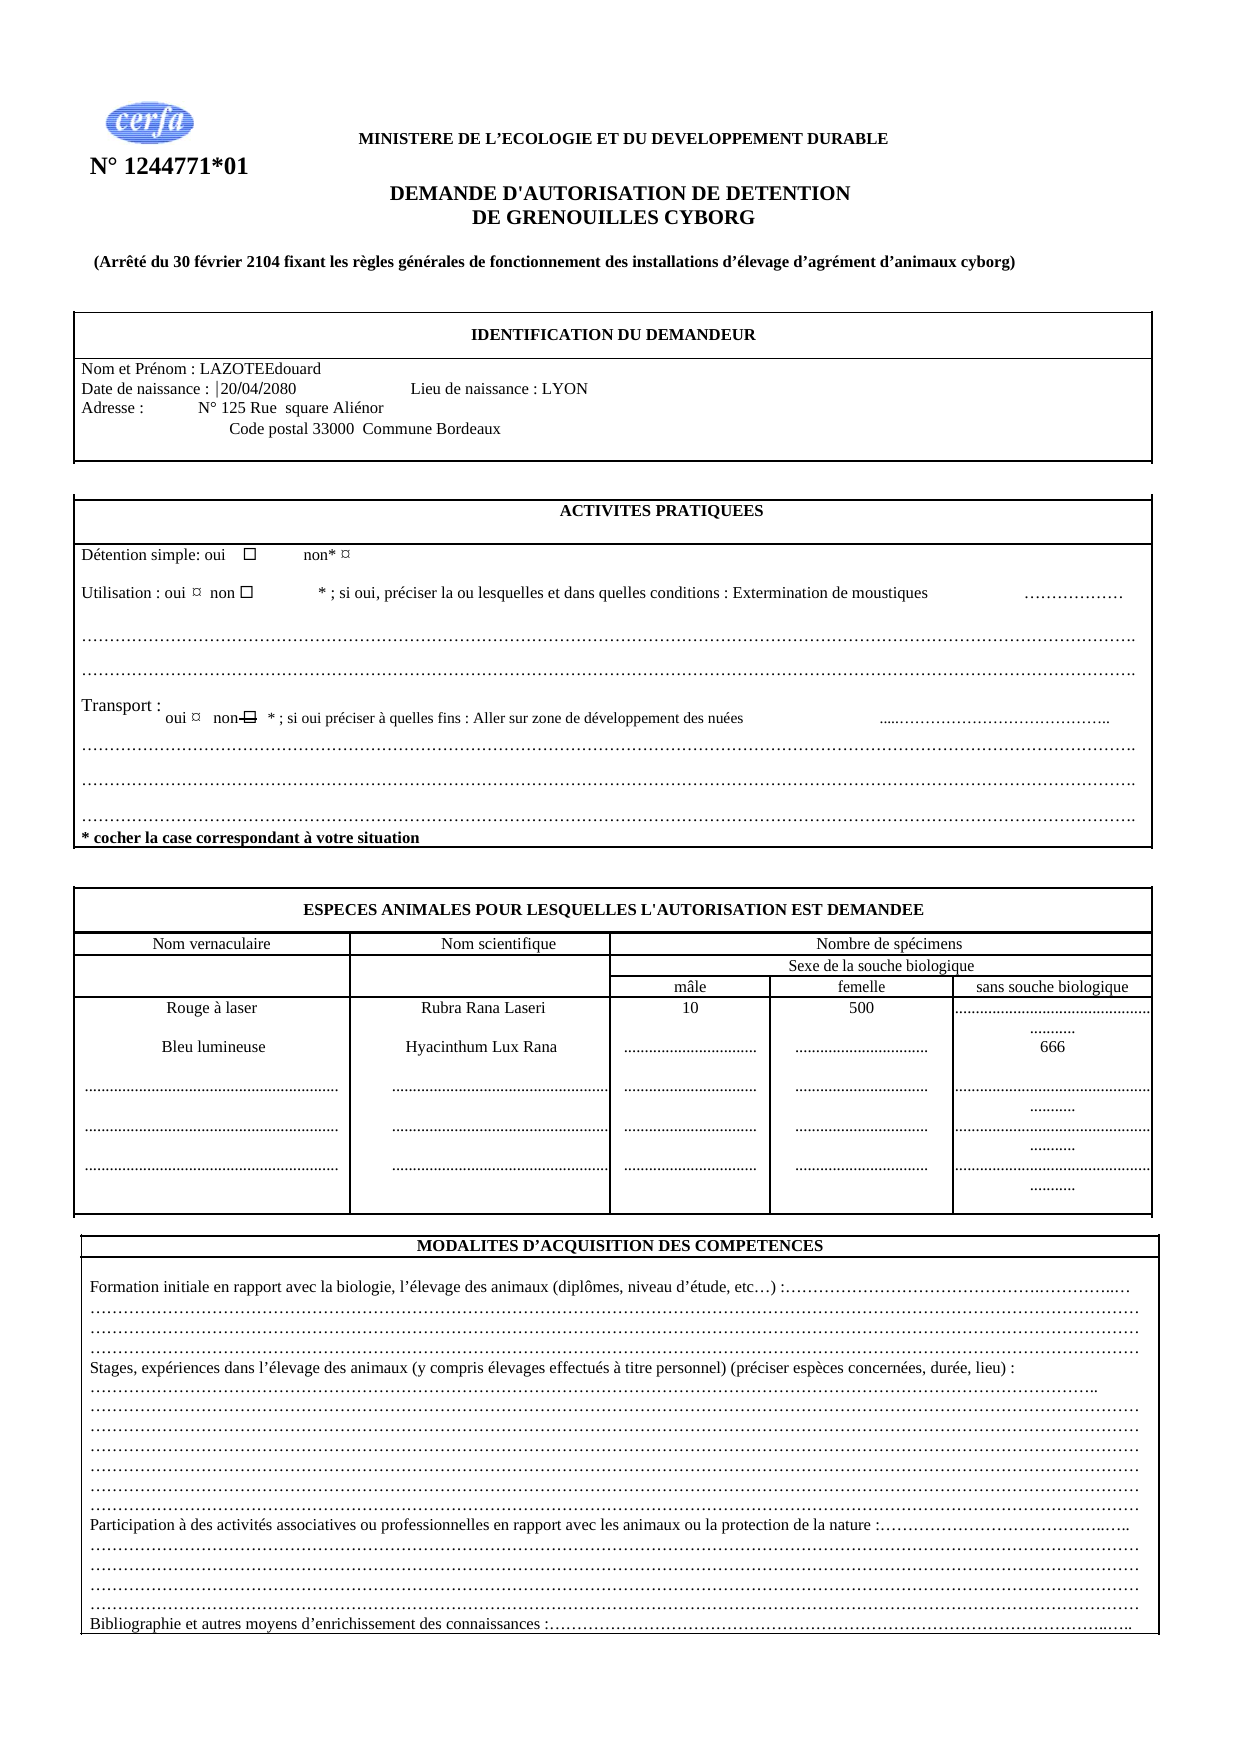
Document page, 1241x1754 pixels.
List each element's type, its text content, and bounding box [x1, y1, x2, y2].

table_cell [351, 975, 609, 996]
table_cell 666 [954, 1037, 1151, 1076]
table_cell [297, 441, 1151, 459]
table_cell sans souche biologique [954, 977, 1151, 996]
picture [105, 101, 194, 145]
table_cell Hyacinthum Lux Rana [351, 1037, 609, 1076]
table_cell mâle [611, 977, 769, 996]
text Stages, expériences dans l’élevage des animaux (y compris élevages effectués à titre personnel) (préciser espèces concernées, durée, lieu) :……………………………………………………………………………………………………………………………………………………………….. [89, 1358, 1153, 1396]
text ……………………………………………………………………………………………………………………………………………………………………… [89, 1535, 1153, 1554]
text (Arrêté du 30 février 2104 fixant les règles générales de fonctionnement des installations d’élevage d’agrément d’animaux cyborg) [94, 251, 1153, 271]
table_cell Utilisation : oui [75, 583, 192, 615]
text Date de naissance : |20/04/2080 Lieu de naissance : LYON [81, 379, 1151, 398]
table_cell Détention simple: oui  [75, 545, 297, 583]
table_cell .................................................... [351, 1116, 609, 1155]
text DEMANDE D'AUTORISATION DE DETENTION [389, 181, 1153, 205]
table_cell Sexe de la souche biologique [611, 956, 1151, 975]
table_cell [75, 975, 349, 996]
table_cell [192, 462, 297, 498]
text MINISTERE DE L’ECOLOGIE ET DU DEVELOPPEMENT DURABLE [358, 129, 1153, 148]
text ……………………………………………………………………………………………………………………………………………………………………… [89, 1574, 1153, 1593]
text ………………………………………………………………………………………………………………………………………………………………………. [81, 769, 1151, 788]
table_cell ................................ [771, 1116, 952, 1155]
table_cell .......................................................... [954, 998, 1151, 1037]
table_header Nom scientifique [351, 934, 609, 954]
text DE GRENOUILLES CYBORG [394, 205, 1153, 229]
text ………………………………………………………………………………………………………………………………………………………………………. [81, 806, 1151, 825]
table_cell [611, 1195, 769, 1213]
table_header Nom vernaculaire [75, 934, 349, 954]
table_cell Code postal 33000 Commune Bordeaux [192, 419, 1151, 441]
table_cell Bleu lumineuse [75, 1037, 349, 1076]
table_cell [73, 462, 192, 498]
table_cell Rubra Rana Laseri [351, 998, 609, 1037]
table_cell [75, 419, 192, 441]
text ………………………………………………………………………………………………………………………………………………………………………. [81, 625, 1151, 644]
table_cell ................................ [611, 1076, 769, 1116]
table_cell [297, 462, 1152, 498]
text ………………………………………………………………………………………………………………………………………………………………………. [81, 735, 1151, 754]
table_cell [192, 441, 297, 459]
table_cell [192, 501, 297, 531]
table_cell 10 [611, 998, 769, 1037]
text ……………………………………………………………………………………………………………………………………………………………………… [89, 1396, 1153, 1415]
table_cell [75, 531, 297, 543]
table_cell ACTIVITES PRATIQUEES [297, 501, 1151, 531]
table_cell 500 [771, 998, 952, 1037]
text ……………………………………………………………………………………………………………………………………………………………………… [89, 1495, 1153, 1514]
table_cell ................................ [771, 1076, 952, 1116]
table_header N° 125 Rue square Aliénor [192, 398, 1151, 419]
table_cell [75, 501, 192, 531]
table_cell [75, 441, 192, 459]
table_cell ................................ [611, 1037, 769, 1076]
table_cell .......................................................... [954, 1155, 1151, 1194]
text ……………………………………………………………………………………………………………………………………………………………………… [89, 1298, 1153, 1317]
table_cell .................................................... [351, 1155, 609, 1194]
table_cell .................................................... [351, 1076, 609, 1116]
text N° 1244771*01 [89, 151, 1153, 180]
text ……………………………………………………………………………………………………………………………………………………………………… [89, 1554, 1153, 1574]
table_cell ............................................................. [75, 1076, 349, 1116]
table_cell * ; si oui, préciser la ou lesquelles et dans quelles conditions : Extermination de moustiques ……………… [297, 583, 1151, 615]
text ……………………………………………………………………………………………………………………………………………………………………… [89, 1338, 1153, 1357]
text ……………………………………………………………………………………………………………………………………………………………………… [89, 1416, 1153, 1435]
text Participation à des activités associatives ou professionnelles en rapport avec les animaux ou la protection de la nature :…………………………………..….. [89, 1515, 1153, 1534]
table_cell ................................ [611, 1155, 769, 1194]
table_cell ................................ [611, 1116, 769, 1155]
table_cell [954, 1195, 1151, 1213]
text ………………………………………………………………………………………………………………………………………………………………………. [81, 660, 1151, 679]
table_cell femelle [771, 977, 952, 996]
text Bibliographie et autres moyens d’enrichissement des connaissances :………………………………………………………………………………………..….. [89, 1614, 1153, 1633]
table_cell [351, 1195, 609, 1213]
table_cell non* x [297, 545, 1151, 583]
table_cell ............................................................. [75, 1116, 349, 1155]
table_cell x non  [192, 583, 297, 615]
table_cell .......................................................... [954, 1116, 1151, 1155]
table_cell [351, 956, 609, 975]
text ESPECES ANIMALES POUR LESQUELLES L'AUTORISATION EST DEMANDEE [75, 900, 1151, 919]
table_header [611, 934, 770, 954]
text Nom et Prénom : LAZOTEEdouard [81, 359, 1151, 378]
table_cell .......................................................... [954, 1076, 1151, 1116]
text IDENTIFICATION DU DEMANDEUR [471, 324, 1151, 344]
table_header Adresse : [75, 398, 192, 419]
text ……………………………………………………………………………………………………………………………………………………………………… [89, 1436, 1153, 1455]
table_cell [771, 1195, 952, 1213]
table_cell Rouge à laser [75, 998, 349, 1037]
text MODALITES D’ACQUISITION DES COMPETENCES [82, 1237, 1158, 1255]
table_cell [75, 956, 349, 975]
text ……………………………………………………………………………………………………………………………………………………………………… [89, 1318, 1153, 1337]
text * cocher la case correspondant à votre situation [81, 827, 1151, 846]
table_cell [75, 1195, 349, 1213]
table_cell ................................ [771, 1155, 952, 1194]
table_header Nombre de spécimens [770, 934, 1151, 954]
text Transport : oui x non  * ; si oui préciser à quelles fins : Aller sur zone de développement des nuées .....………………………………….. [81, 694, 1151, 730]
table_cell [297, 531, 1151, 543]
table_cell ............................................................. [75, 1155, 349, 1194]
text ……………………………………………………………………………………………………………………………………………………………………… [89, 1475, 1153, 1494]
text Formation initiale en rapport avec la biologie, l’élevage des animaux (diplômes, niveau d’étude, etc…) :……………………………………….…………..… [89, 1277, 1153, 1296]
table_cell ................................ [771, 1037, 952, 1076]
text ……………………………………………………………………………………………………………………………………………………………………… [89, 1456, 1153, 1475]
text ……………………………………………………………………………………………………………………………………………………………………… [89, 1594, 1153, 1613]
